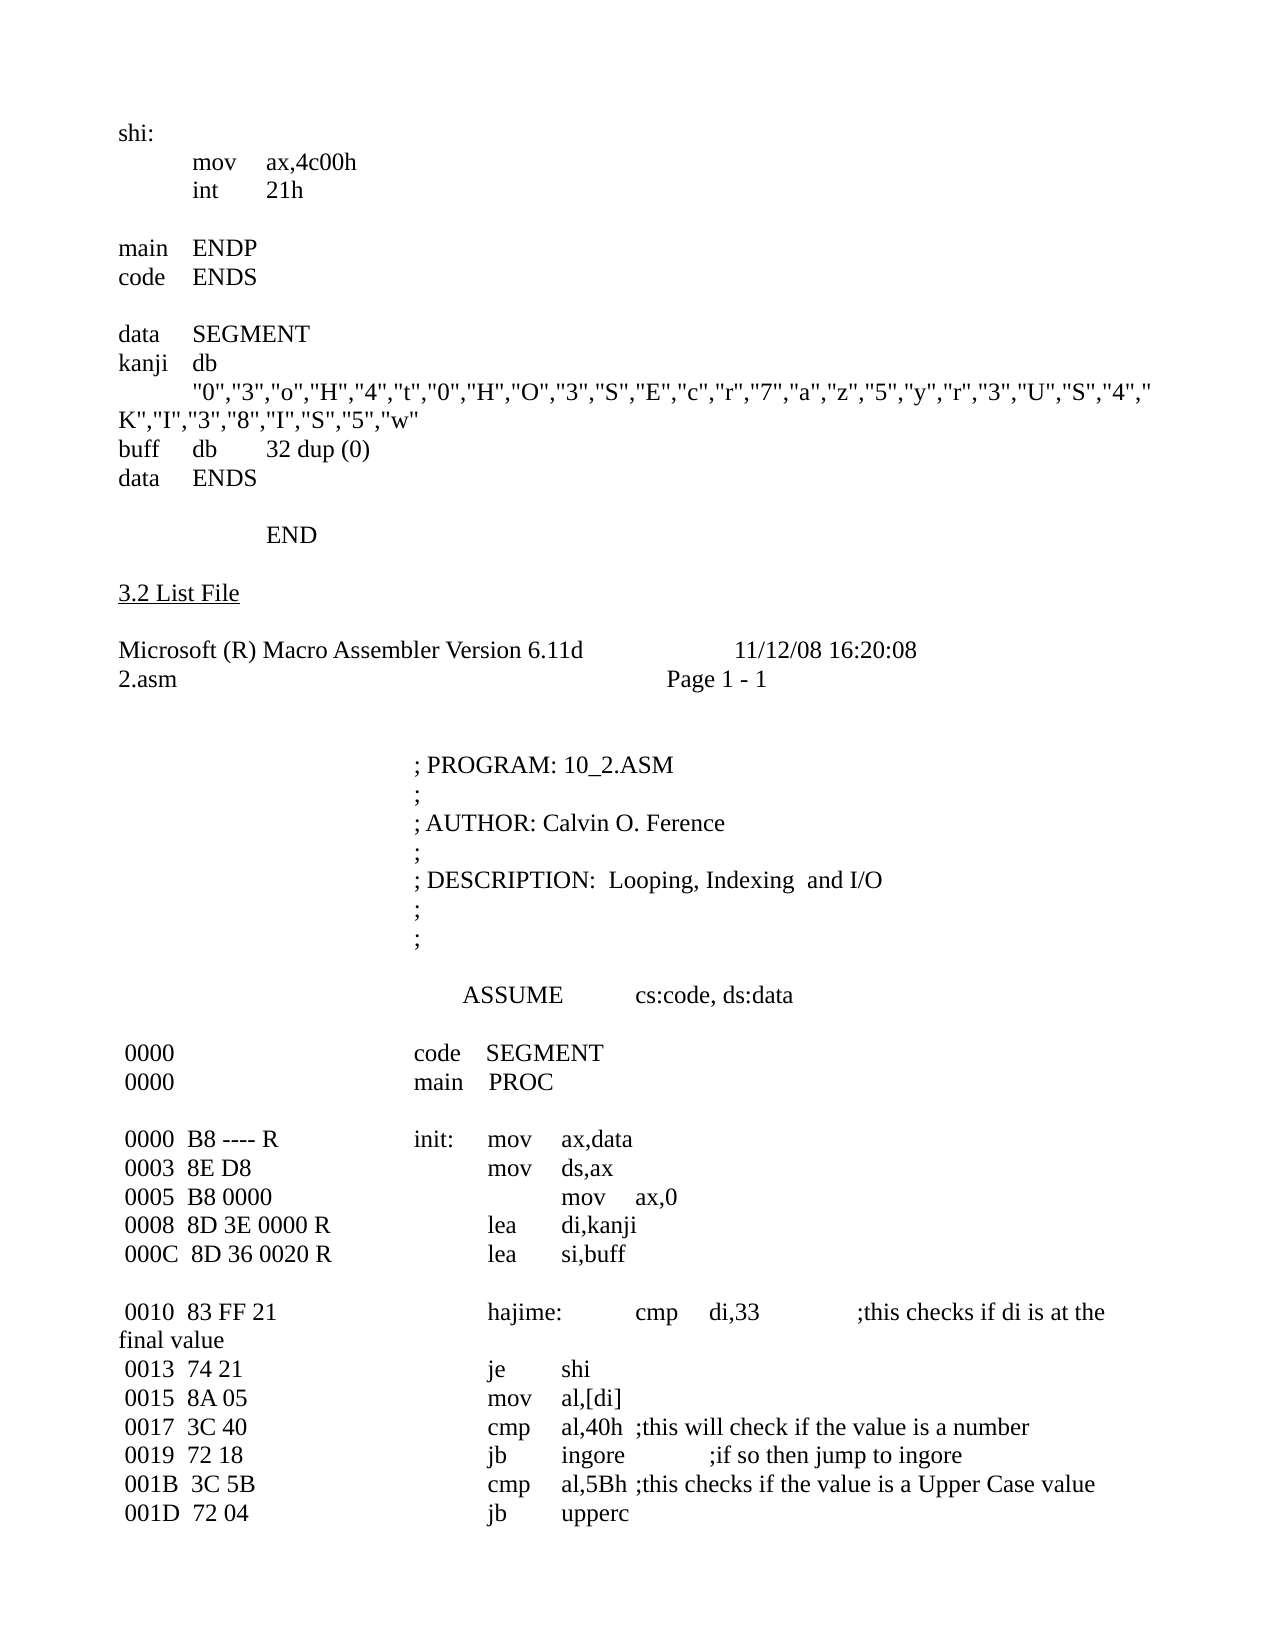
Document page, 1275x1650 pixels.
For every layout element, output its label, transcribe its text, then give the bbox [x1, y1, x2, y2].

text 0013 74 21 je shi [118, 1354, 1157, 1383]
text data SEGMENT [118, 319, 1157, 348]
text int 21h [118, 176, 1157, 204]
text ASSUME cs:code, ds:data [118, 981, 1157, 1009]
text 0019 72 18 jb ingore ;if so then jump to ingore [118, 1441, 1157, 1469]
text ; [118, 837, 1157, 866]
text ; DESCRIPTION: Looping, Indexing and I/O [118, 866, 1157, 894]
text 0005 B8 0000 mov ax,0 [118, 1182, 1157, 1211]
text 0000 B8 ---- R init: mov ax,data [118, 1124, 1157, 1153]
text 0015 8A 05 mov al,[di] [118, 1383, 1157, 1412]
text ; [118, 894, 1157, 923]
text 0003 8E D8 mov ds,ax [118, 1153, 1157, 1182]
text 3.2 List File [118, 578, 1157, 607]
text ; AUTHOR: Calvin O. Ference [118, 808, 1157, 837]
text 0008 8D 3E 0000 R lea di,kanji [118, 1211, 1157, 1239]
text 0017 3C 40 cmp al,40h ;this will check if the value is a number [118, 1412, 1157, 1441]
text code ENDS [118, 262, 1157, 291]
text ; PROGRAM: 10_2.ASM [118, 751, 1157, 779]
text ; [118, 923, 1157, 952]
text Microsoft (R) Macro Assembler Version 6.11d 11/12/08 16:20:08 [118, 636, 1157, 664]
text shi: [118, 118, 1157, 147]
text ; [118, 779, 1157, 808]
text 001B 3C 5B cmp al,5Bh ;this checks if the value is a Upper Case value [118, 1469, 1157, 1498]
text 2.asm Page 1 - 1 [118, 664, 1157, 693]
text 0000 main PROC [118, 1067, 1157, 1096]
text data ENDS [118, 463, 1157, 492]
text END [118, 521, 1157, 549]
text 001D 72 04 jb upperc [118, 1498, 1157, 1527]
text 0010 83 FF 21 hajime: cmp di,33 ;this checks if di is at the final value [118, 1297, 1157, 1354]
text mov ax,4c00h [118, 147, 1157, 176]
text 0000 code SEGMENT [118, 1038, 1157, 1067]
text kanji db "0","3","o","H","4","t","0","H","O","3","S","E","c","r","7","a","z","5","y","r","3","U","S","4","K","I","3","8","I","S","5","w" [118, 348, 1157, 434]
text main ENDP [118, 233, 1157, 262]
text buff db 32 dup (0) [118, 434, 1157, 463]
text 000C 8D 36 0020 R lea si,buff [118, 1239, 1157, 1268]
